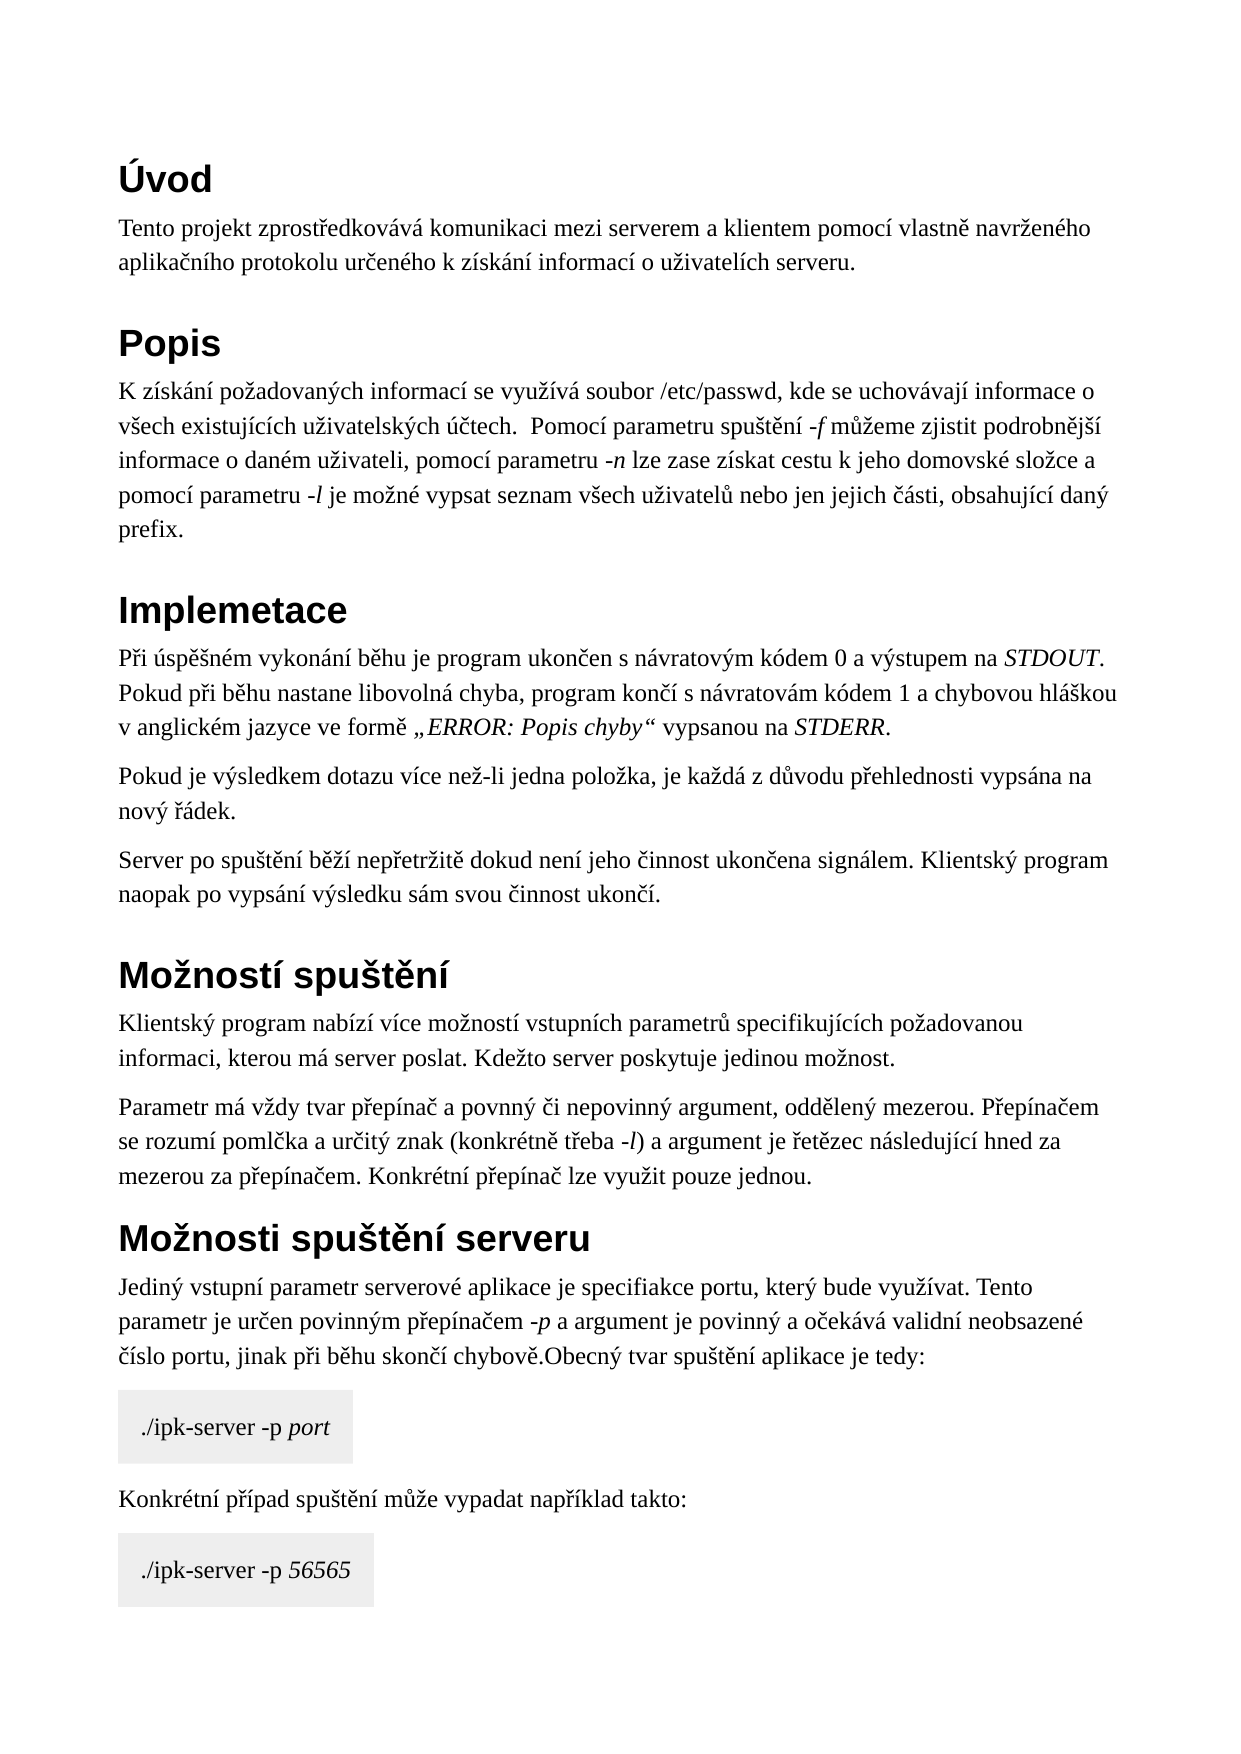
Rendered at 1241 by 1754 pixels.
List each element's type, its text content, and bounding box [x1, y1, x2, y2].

text Parametr má vždy tvar přepínač a povnný či nepovinný argument, oddělený mezerou. Přepínačem se rozumí pomlčka a určitý znak (konkrétně třeba -l) a argument je řetězec následující hned za mezerou za přepínačem. Konkrétní přepínač lze využit pouze jednou. [118, 1092, 1122, 1189]
text Server po spuštění běží nepřetržitě dokud není jeho činnost ukončena signálem. Klientský program naopak po vypsání výsledku sám svou činnost ukončí. [118, 845, 1122, 908]
text Tento projekt zprostředkovává komunikaci mezi serverem a klientem pomocí vlastně navrženého aplikačního protokolu určeného k získání informací o uživatelích serveru. [118, 213, 1122, 276]
subtitle Možnosti spuštění serveru [118, 1216, 1122, 1259]
text Konkrétní případ spuštění může vypadat například takto: [118, 1484, 1122, 1513]
text Při úspěšném vykonání běhu je program ukončen s návratovým kódem 0 a výstupem na STDOUT. Pokud při běhu nastane libovolná chyba, program končí s návratovám kódem 1 a chybovou hláškou v anglickém jazyce ve formě „ERROR: Popis chyby“ vypsanou na STDERR. [118, 643, 1122, 741]
subtitle Možností spuštění [118, 953, 1122, 996]
text Klientský program nabízí více možností vstupních parametrů specifikujících požadovanou informaci, kterou má server poslat. Kdežto server poskytuje jedinou možnost. [118, 1008, 1122, 1072]
subtitle Úvod [118, 157, 1122, 201]
subtitle Popis [118, 321, 1122, 364]
text Pokud je výsledkem dotazu více než-li jedna položka, je každá z důvodu přehlednosti vypsána na nový řádek. [118, 761, 1122, 824]
subtitle Implemetace [118, 588, 1122, 631]
text K získání požadovaných informací se využívá soubor /etc/passwd, kde se uchovávají informace o všech existujících uživatelských účtech. Pomocí parametru spuštění -f můžeme zjistit podrobnější informace o daném uživateli, pomocí parametru -n lze zase získat cestu k jeho domovské složce a pomocí parametru -l je možné vypsat seznam všech uživatelů nebo jen jejich části, obsahující daný prefix. [118, 376, 1122, 543]
text Jediný vstupní parametr serverové aplikace je specifiakce portu, který bude využívat. Tento parametr je určen povinným přepínačem -p a argument je povinný a očekává validní neobsazené číslo portu, jinak při běhu skončí chybově.Obecný tvar spuštění aplikace je tedy: [118, 1272, 1122, 1369]
